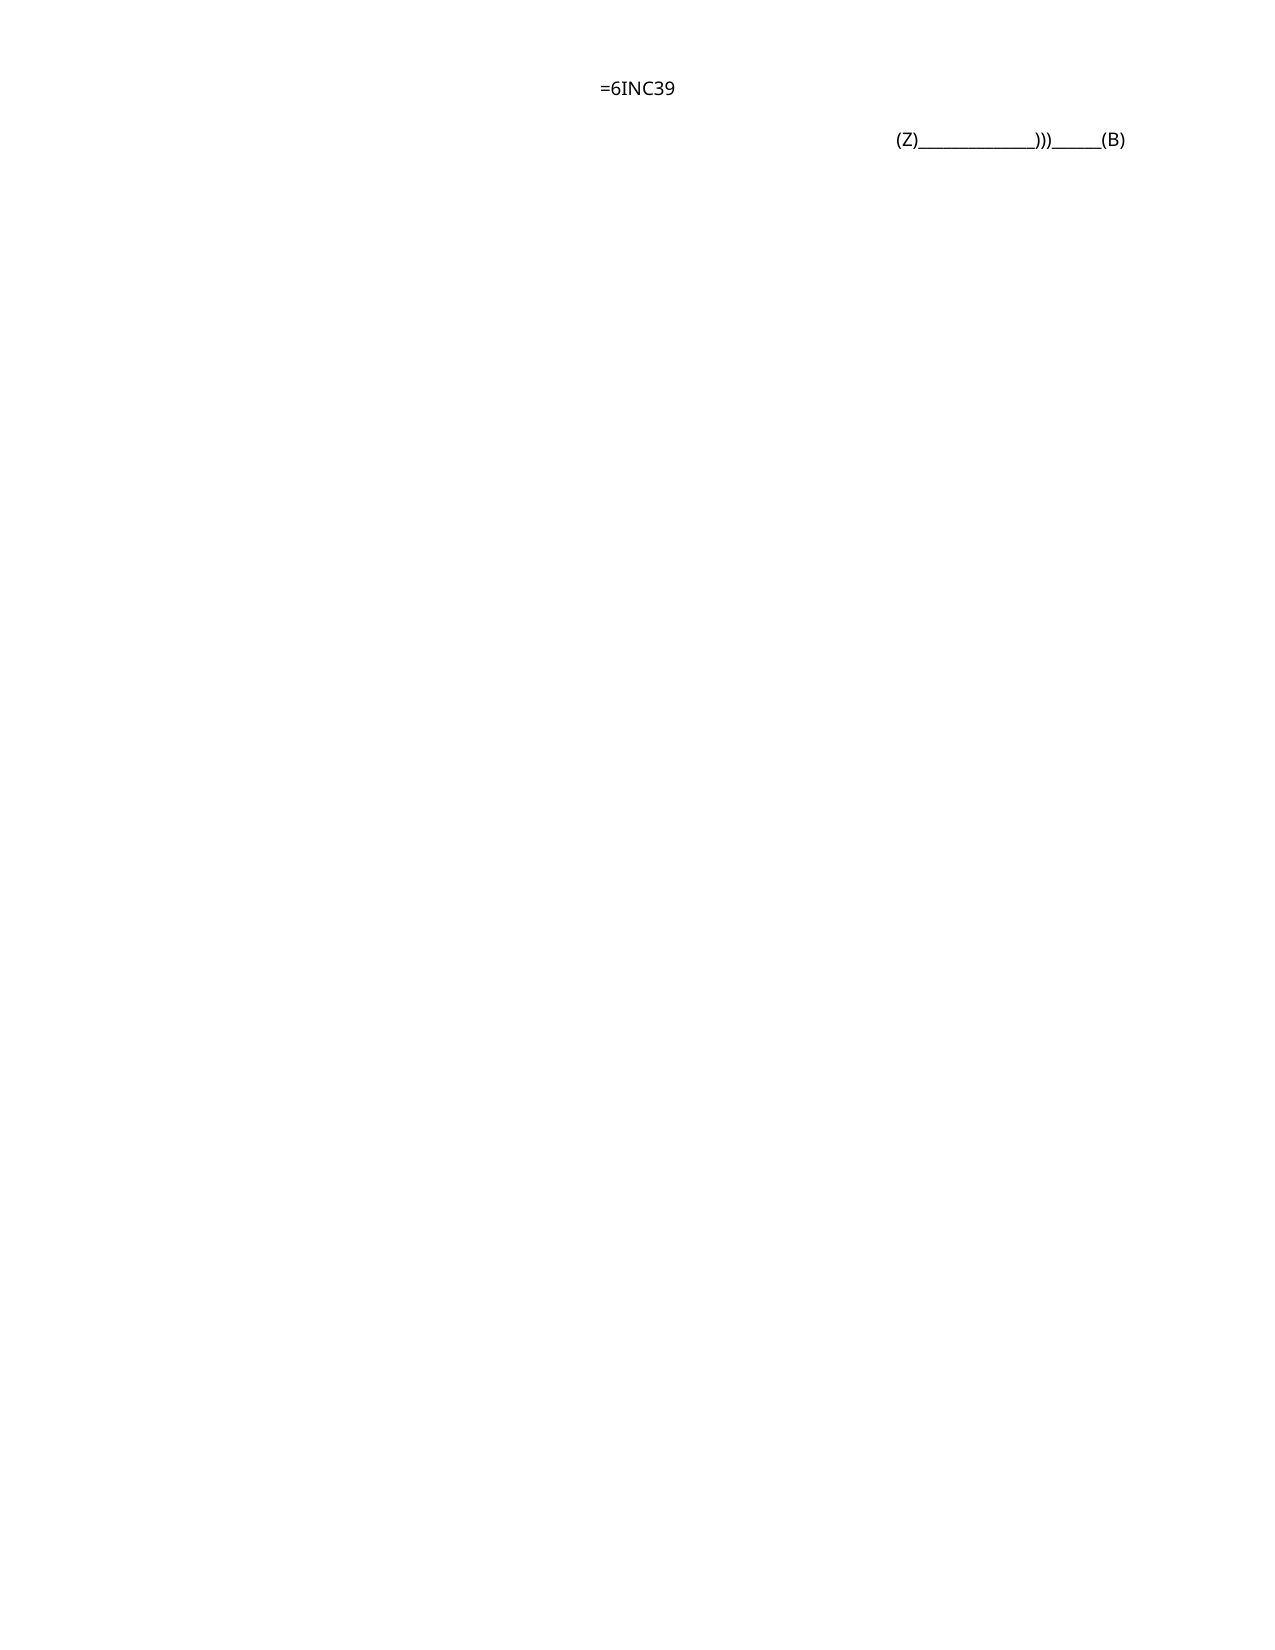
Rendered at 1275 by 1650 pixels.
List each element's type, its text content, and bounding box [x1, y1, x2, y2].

text (Z)______________)))______(B) [150, 126, 1125, 152]
text =6INC39 [150, 75, 1125, 101]
